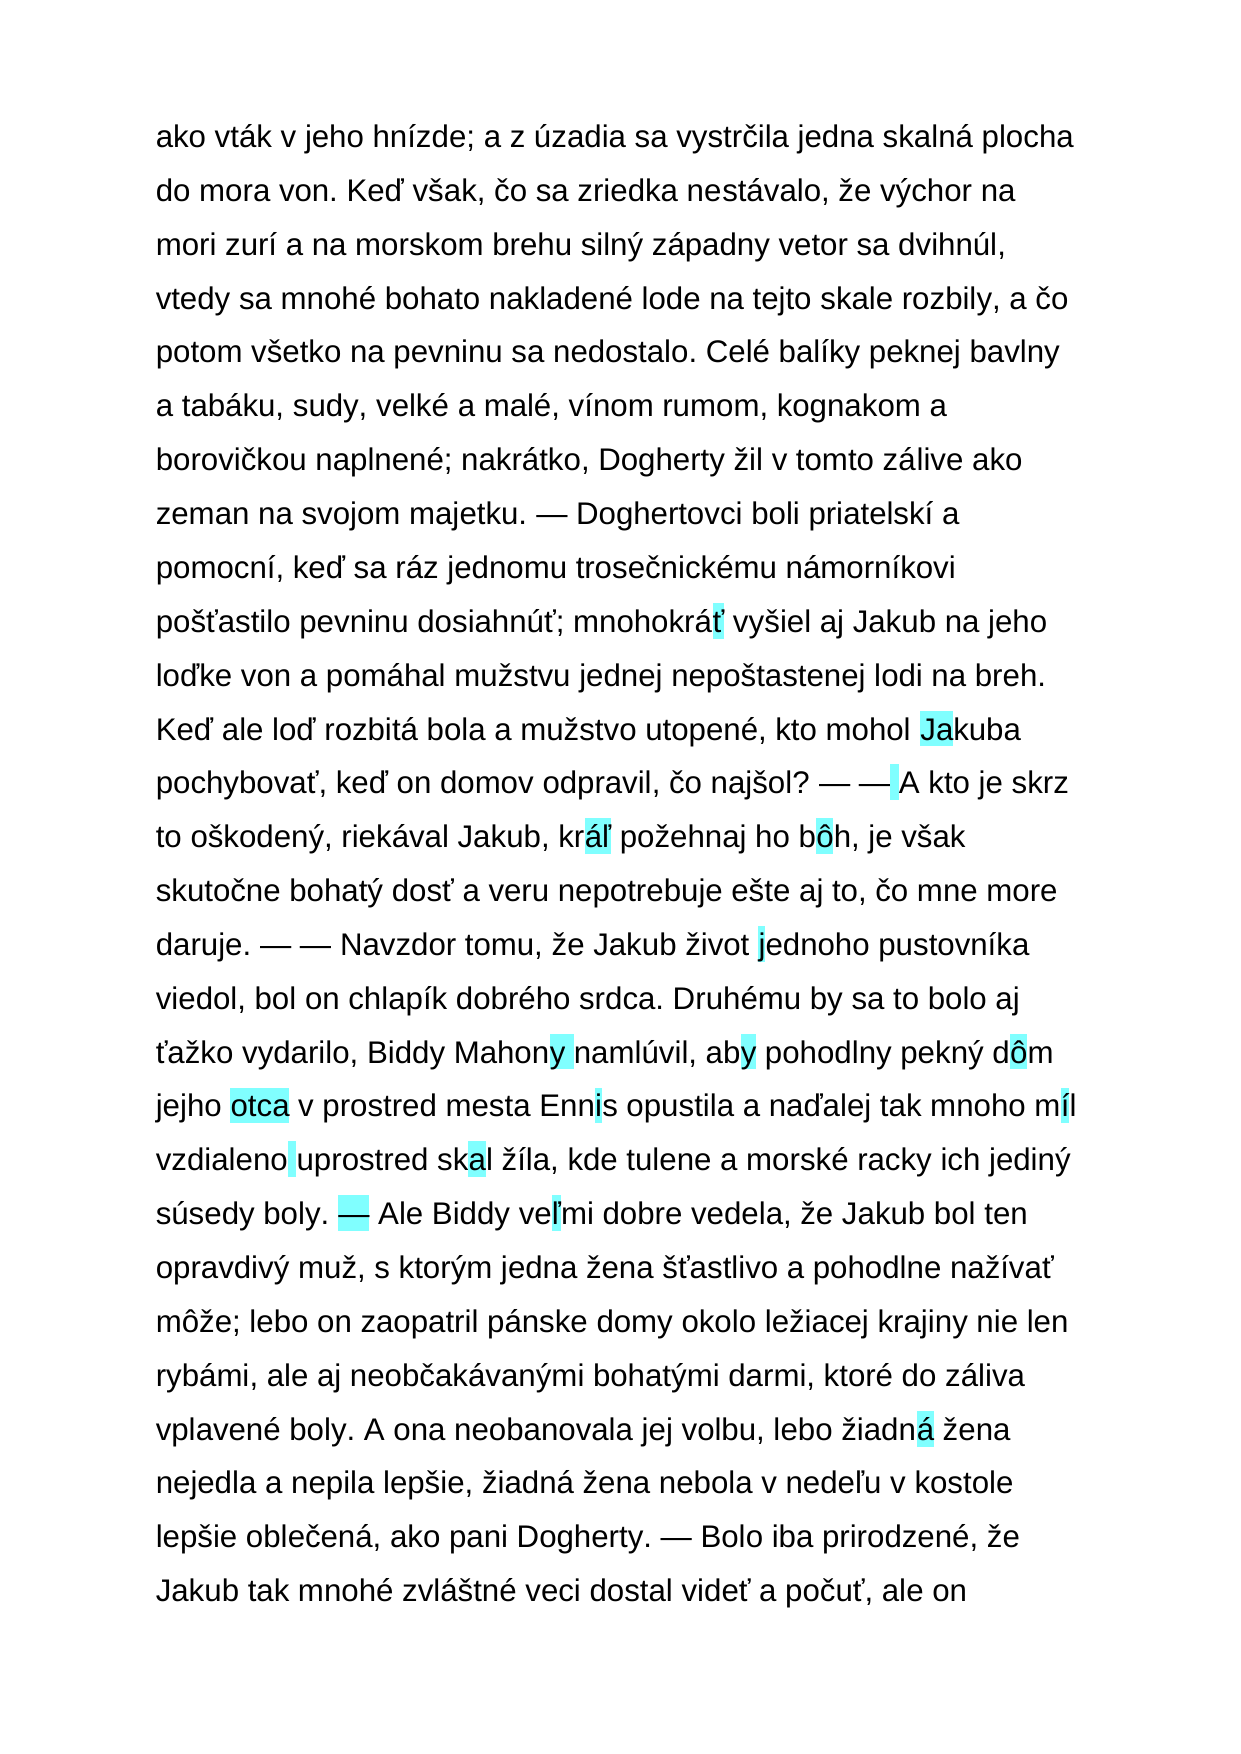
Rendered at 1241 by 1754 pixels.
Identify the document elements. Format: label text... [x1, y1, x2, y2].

text ako vták v jeho hnízde; a z úzadia sa vystrčila jedna skalná plocha do mora von. Keď však, čo sa zriedka ne­stávalo, že výchor na mori zurí a na morskom brehu silný západny vetor sa dvihnúl, vtedy sa mnohé bohato nakladené lode na tejto skale rozbily, a čo potom všetko na pevninu sa nedostalo. Celé balíky peknej bavlny a tabáku, sudy, velké a malé, vínom rumom, kognakom a borovičkou naplnené; nakrátko, Dogherty žil v tomto zá­live ako zeman na svojom majetku. — Doghertovci boli priatelskí a pomocní, keď sa ráz jednomu trosečnickému námorníkovi pošťastilo pevninu dosiahnúť; mnohokráť vy­šiel aj Jakub na jeho loďke von a pomáhal mužstvu jednej nepoštastenej lodi na breh. Keď ale loď rozbitá bola a mužstvo utopené, kto mohol Jakuba pochybovať, keď on domov odpravil, čo najšol? — — A kto je skrz to oškodený, riekával Jakub, kráľ požehnaj ho bôh, je však skutočne bohatý dosť a veru nepotrebuje ešte aj to, čo mne more daruje. — — Navzdor tomu, že Jakub život jednoho pustovníka viedol, bol on chlapík dobrého srdca. Druhému by sa to bolo aj ťažko vydarilo, Biddy Mahony namlúvil, aby pohodlny pekný dôm jejho otca v prostred mesta Ennis opustila a naďalej tak mnoho míl vzdialeno uprostred skal žíla, kde tulene a morské racky ich jediný súsedy boly. — Ale Biddy veľmi dobre vedela, že Jakub bol ten opravdivý muž, s ktorým jedna žena šťastlivo a pohodlne nažívať môže; lebo on zaopatril pánske domy okolo ležiacej krajiny nie len rybámi, ale aj neobčakávanými bohatými darmi, ktoré do záliva vplavené boly. A ona neobanovala jej volbu, lebo žiadná žena nejedla a nepila lepšie, žiadná žena nebola v nedeľu v kostole lepšie oblečená, ako pani Dogherty. — Bolo iba prirodzené, že Jakub tak mnohé zvláštné veci dostal videť a počuť, ale on [156, 118, 1084, 1608]
